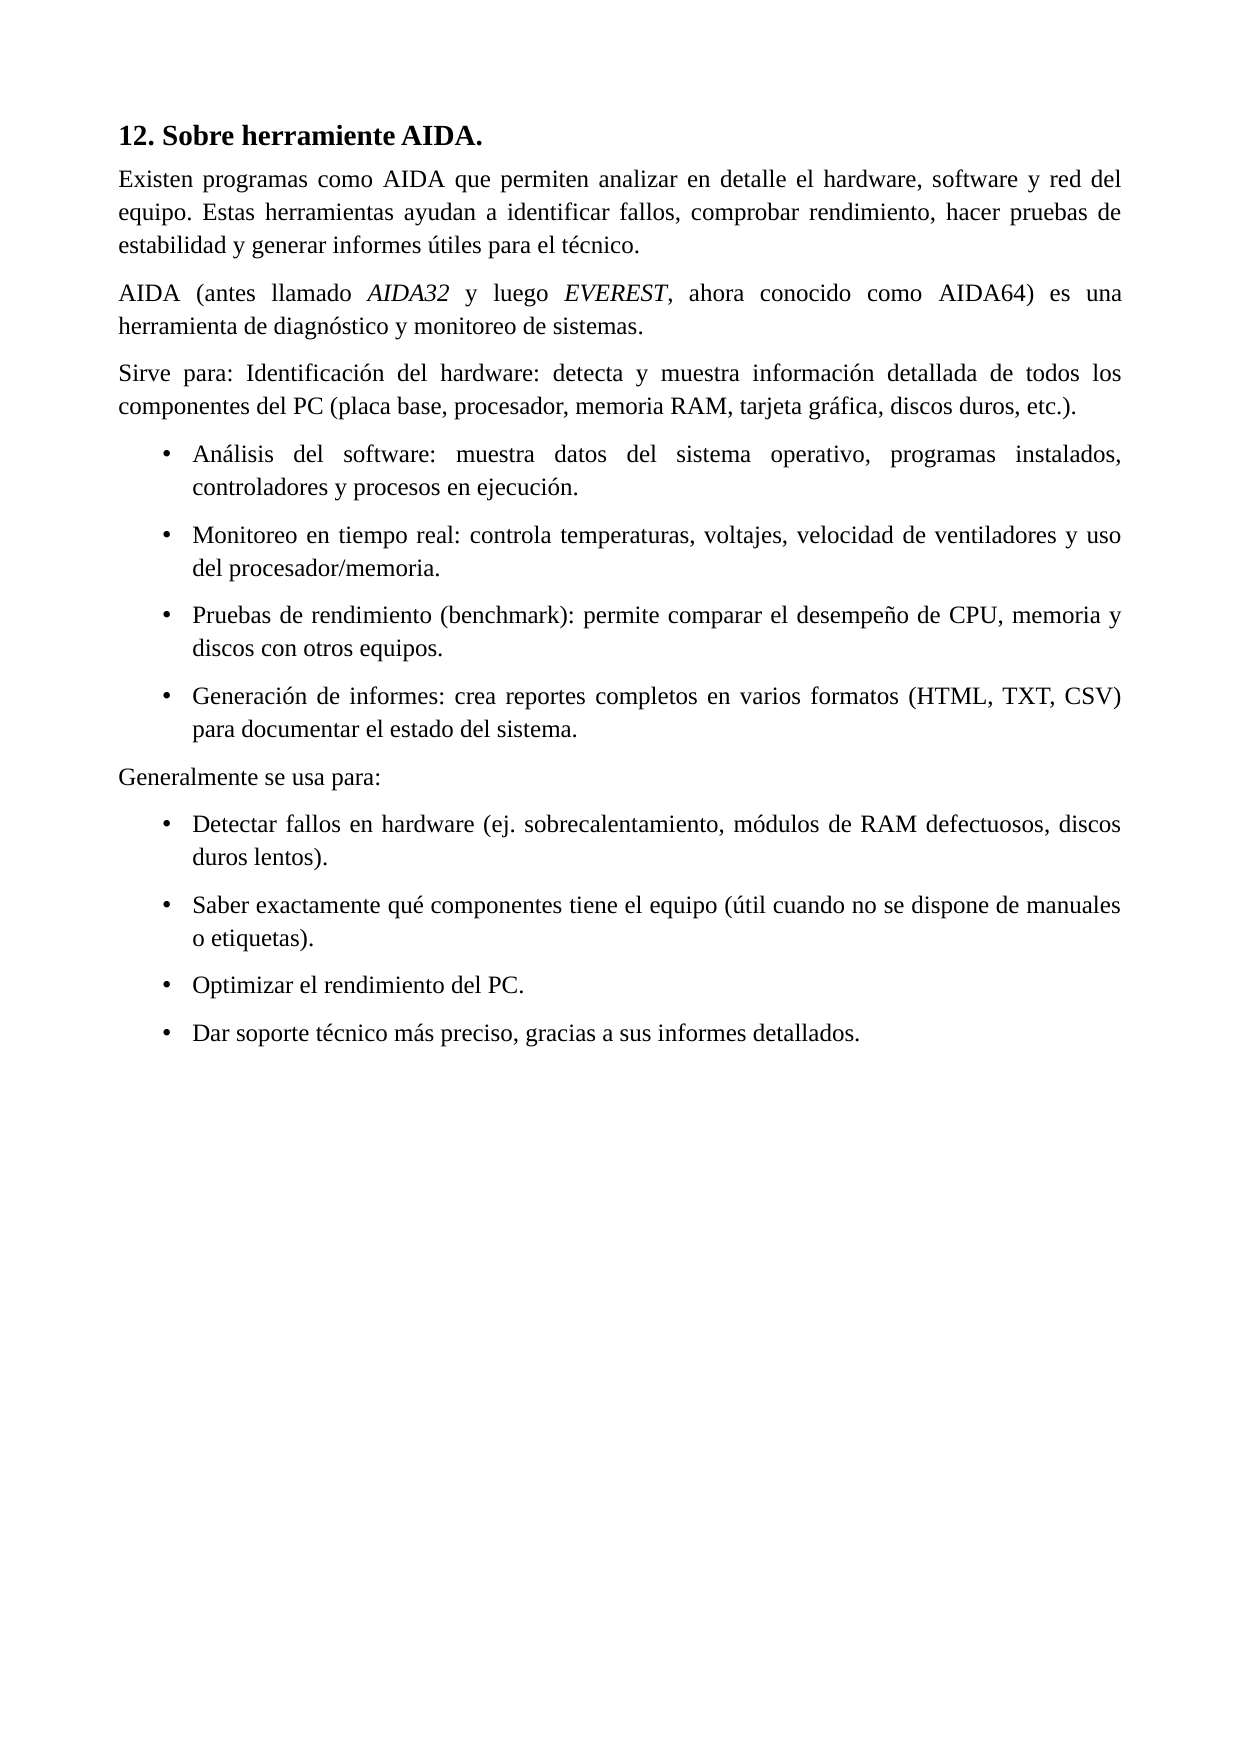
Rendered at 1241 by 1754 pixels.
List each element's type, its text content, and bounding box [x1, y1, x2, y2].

text AIDA (antes llamado AIDA32 y luego EVEREST, ahora conocido como AIDA64) es una herramienta de diagnóstico y monitoreo de sistemas. [118, 278, 1122, 339]
list Generación de informes: crea reportes completos en varios formatos (HTML, TXT, CSV) para documentar el estado del sistema. [162, 681, 1122, 743]
list Dar soporte técnico más preciso, gracias a sus informes detallados. [162, 1018, 1122, 1047]
text Existen programas como AIDA que permiten analizar en detalle el hardware, software y red del equipo. Estas herramientas ayudan a identificar fallos, comprobar rendimiento, hacer pruebas de estabilidad y generar informes útiles para el técnico. [118, 164, 1122, 259]
list Pruebas de rendimiento (benchmark): permite comparar el desempeño de CPU, memoria y discos con otros equipos. [162, 600, 1122, 662]
text Generalmente se usa para: [118, 762, 1122, 790]
list Detectar fallos en hardware (ej. sobrecalentamiento, módulos de RAM defectuosos, discos duros lentos). [162, 809, 1122, 871]
text Sirve para: Identificación del hardware: detecta y muestra información detallada de todos los componentes del PC (placa base, procesador, memoria RAM, tarjeta gráfica, discos duros, etc.). [118, 358, 1122, 420]
list Análisis del software: muestra datos del sistema operativo, programas instalados, controladores y procesos en ejecución. [162, 439, 1122, 501]
list Optimizar el rendimiento del PC. [162, 970, 1122, 999]
list Monitoreo en tiempo real: controla temperaturas, voltajes, velocidad de ventiladores y uso del procesador/memoria. [162, 520, 1122, 581]
list Saber exactamente qué componentes tiene el equipo (útil cuando no se dispone de manuales o etiquetas). [162, 890, 1122, 952]
subtitle 12. Sobre herramiente AIDA. [118, 118, 1122, 152]
